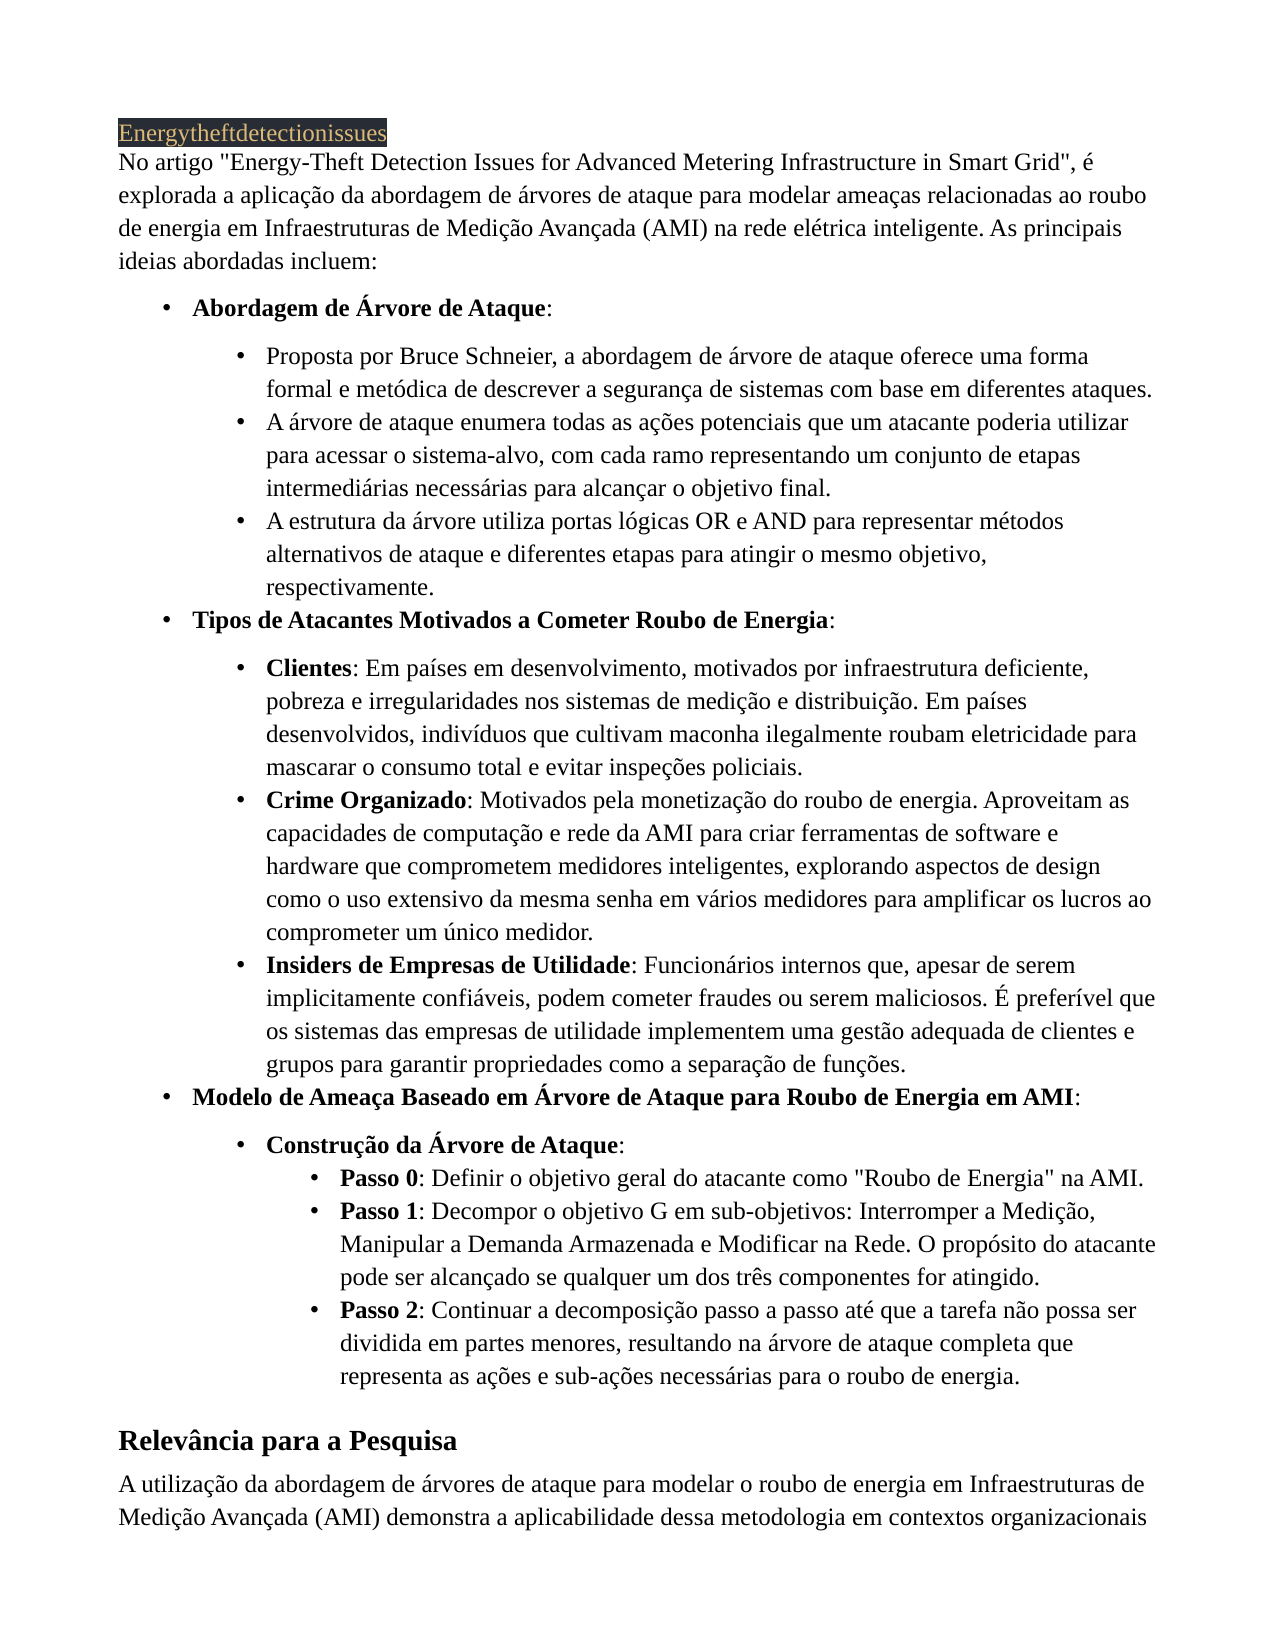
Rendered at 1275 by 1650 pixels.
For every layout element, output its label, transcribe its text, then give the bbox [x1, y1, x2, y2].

text A utilização da abordagem de árvores de ataque para modelar o roubo de energia em Infraestruturas de Medição Avançada (AMI) demonstra a aplicabilidade dessa metodologia em contextos organizacionais [118, 1469, 1157, 1531]
text No artigo "Energy-Theft Detection Issues for Advanced Metering Infrastructure in Smart Grid", é explorada a aplicação da abordagem de árvores de ataque para modelar ameaças relacionadas ao roubo de energia em Infraestruturas de Medição Avançada (AMI) na rede elétrica inteligente. As principais ideias abordadas incluem: [118, 147, 1157, 275]
list Tipos de Atacantes Motivados a Cometer Roubo de Energia: [162, 605, 1157, 634]
list Passo 0: Definir o objetivo geral do atacante como "Roubo de Energia" na AMI. [310, 1163, 1157, 1192]
list Insiders de Empresas de Utilidade: Funcionários internos que, apesar de serem implicitamente confiáveis, podem cometer fraudes ou serem maliciosos. É preferível que os sistemas das empresas de utilidade implementem uma gestão adequada de clientes e grupos para garantir propriedades como a separação de funções. [236, 950, 1157, 1078]
list A árvore de ataque enumera todas as ações potenciais que um atacante poderia utilizar para acessar o sistema-alvo, com cada ramo representando um conjunto de etapas intermediárias necessárias para alcançar o objetivo final. [236, 407, 1157, 502]
list Construção da Árvore de Ataque: [236, 1130, 1157, 1158]
list Crime Organizado: Motivados pela monetização do roubo de energia. Aproveitam as capacidades de computação e rede da AMI para criar ferramentas de software e hardware que comprometem medidores inteligentes, explorando aspectos de design como o uso extensivo da mesma senha em vários medidores para amplificar os lucros ao comprometer um único medidor. [236, 785, 1157, 946]
subtitle Relevância para a Pesquisa [118, 1423, 1157, 1457]
list Proposta por Bruce Schneier, a abordagem de árvore de ataque oferece uma forma formal e metódica de descrever a segurança de sistemas com base em diferentes ataques. [236, 341, 1157, 403]
list A estrutura da árvore utiliza portas lógicas OR e AND para representar métodos alternativos de ataque e diferentes etapas para atingir o mesmo objetivo, respectivamente. [236, 506, 1157, 601]
list Abordagem de Árvore de Ataque: [162, 293, 1157, 322]
list Passo 1: Decompor o objetivo G em sub-objetivos: Interromper a Medição, Manipular a Demanda Armazenada e Modificar na Rede. O propósito do atacante pode ser alcançado se qualquer um dos três componentes for atingido. [310, 1196, 1157, 1291]
list Clientes: Em países em desenvolvimento, motivados por infraestrutura deficiente, pobreza e irregularidades nos sistemas de medição e distribuição. Em países desenvolvidos, indivíduos que cultivam maconha ilegalmente roubam eletricidade para mascarar o consumo total e evitar inspeções policiais. [236, 653, 1157, 781]
list Passo 2: Continuar a decomposição passo a passo até que a tarefa não possa ser dividida em partes menores, resultando na árvore de ataque completa que representa as ações e sub-ações necessárias para o roubo de energia. [310, 1295, 1157, 1390]
text Energytheftdetectionissues [118, 118, 1157, 147]
list Modelo de Ameaça Baseado em Árvore de Ataque para Roubo de Energia em AMI: [162, 1082, 1157, 1111]
